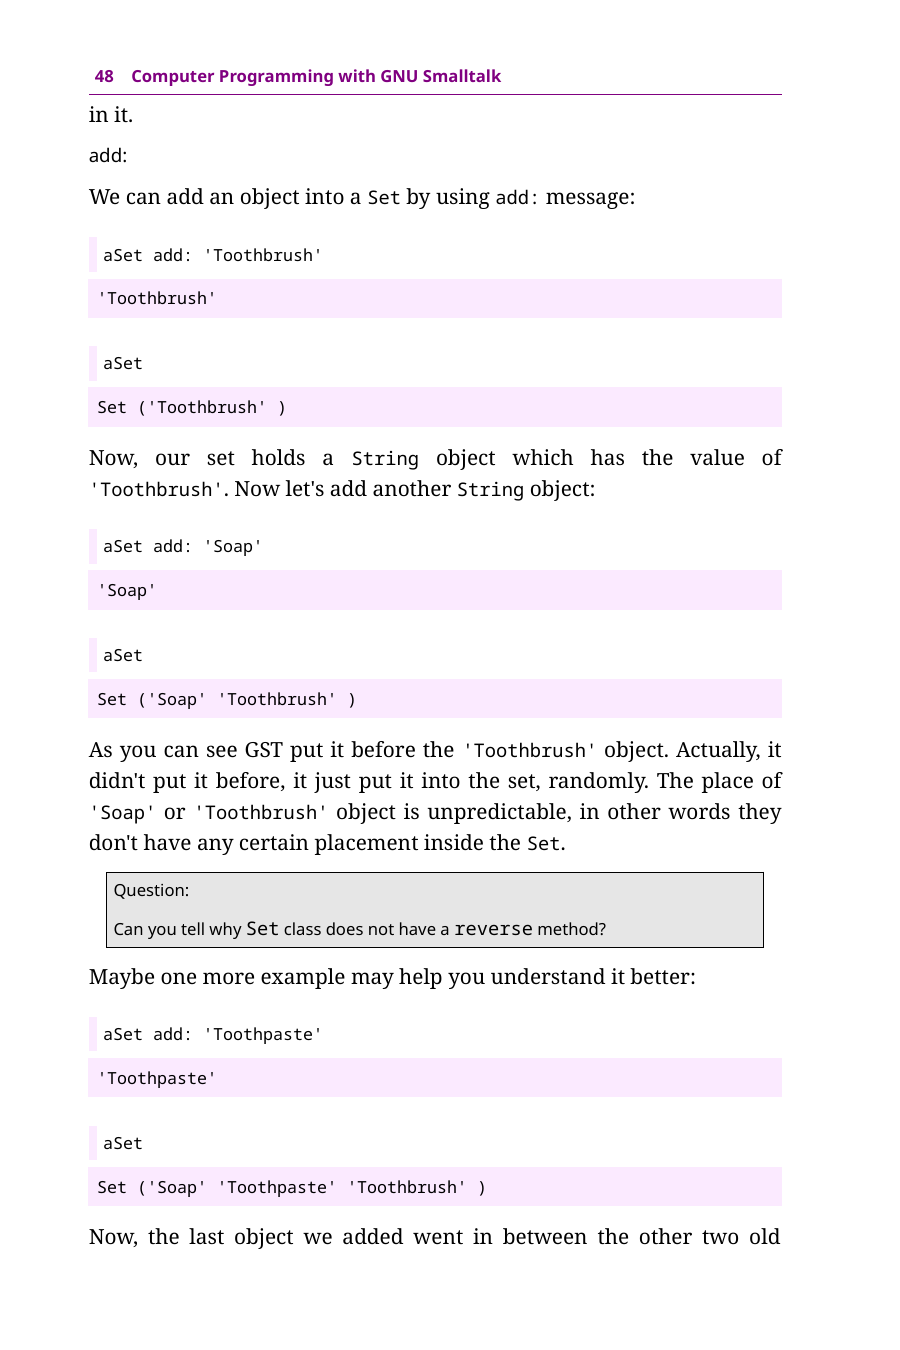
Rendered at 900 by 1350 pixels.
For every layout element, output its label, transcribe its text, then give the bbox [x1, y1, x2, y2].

text aSet [97, 1126, 782, 1160]
text Can you tell why Set class does not have a reverse method? [107, 908, 763, 947]
text We can add an object into a Set by using add: message: [88, 182, 782, 211]
text aSet add: 'Soap' [97, 529, 782, 564]
text 'Toothpaste' [97, 1066, 773, 1089]
text Now, our set holds a String object which has the value of 'Toothbrush'. Now let's add another String object: [88, 443, 782, 503]
text Question: [107, 873, 763, 901]
text 'Toothbrush' [97, 287, 773, 310]
text in it. [88, 100, 782, 128]
text Now, the last object we added went in between the other two old [88, 1222, 782, 1251]
subtitle add: [88, 143, 782, 168]
text As you can see GST put it before the 'Toothbrush' object. Actually, it didn't put it before, it just put it into the set, randomly. The place of 'Soap' or 'Toothbrush' object is unpredictable, in other words they don't have any certain placement inside the Set. [88, 735, 782, 857]
text Set ('Toothbrush' ) [97, 396, 773, 418]
text aSet [97, 346, 782, 381]
text Maybe one more example may help you understand it better: [88, 962, 782, 990]
text Set ('Soap' 'Toothbrush' ) [97, 688, 773, 710]
text aSet add: 'Toothbrush' [97, 237, 782, 272]
text 'Soap' [97, 579, 773, 601]
text aSet add: 'Toothpaste' [97, 1017, 782, 1051]
text aSet [97, 638, 782, 672]
text Set ('Soap' 'Toothpaste' 'Toothbrush' ) [97, 1175, 773, 1198]
